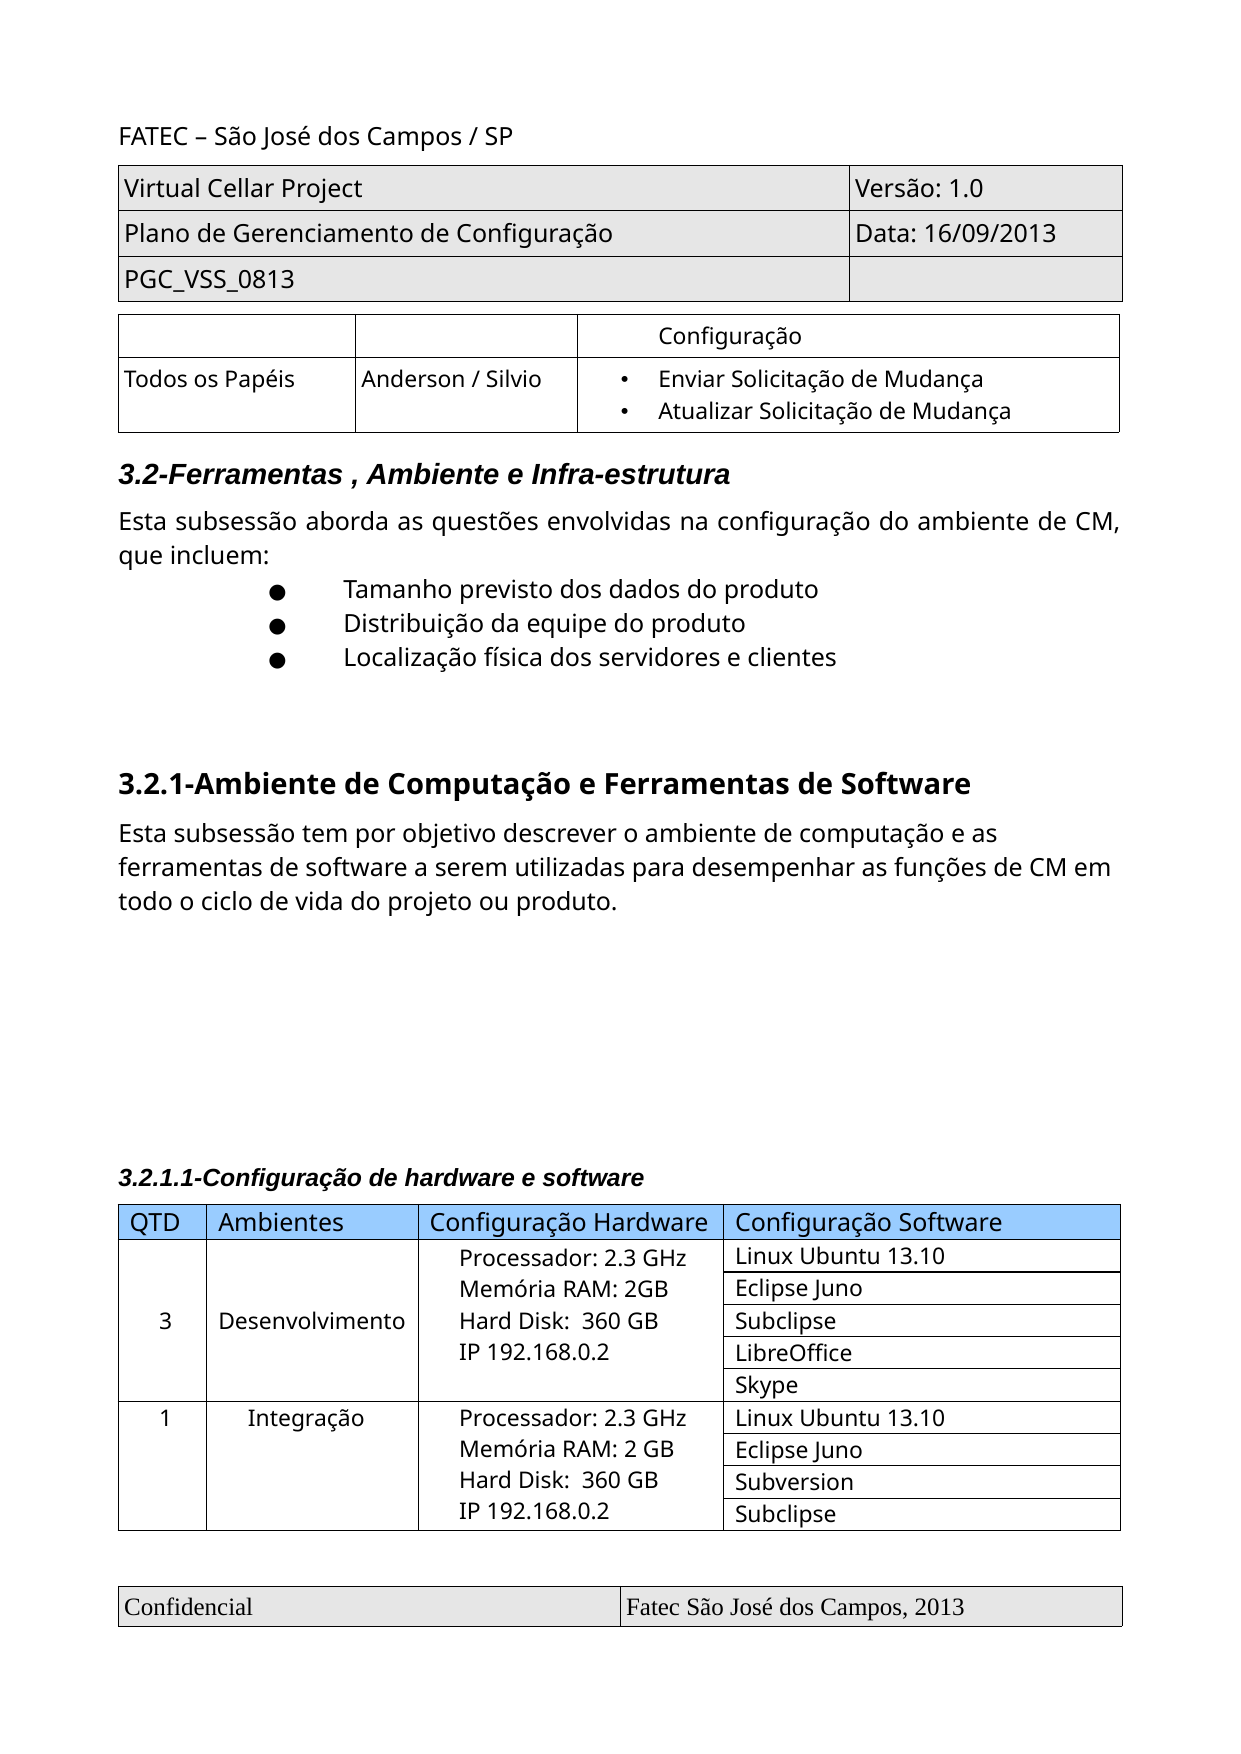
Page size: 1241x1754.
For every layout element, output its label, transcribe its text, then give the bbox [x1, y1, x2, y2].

table_cell Configuração [578, 315, 1119, 357]
list Distribuição da equipe do produto [193, 605, 1122, 639]
table_cell Linux Ubuntu 13.10 [724, 1240, 1120, 1271]
table_cell Processador: 2.3 GHz Memória RAM: 2GB Hard Disk: 360 GB IP 192.168.0.2 [419, 1240, 723, 1401]
subtitle 3.2.1-Ambiente de Computação e Ferramentas de Software [118, 763, 1122, 803]
table_header Configuração Hardware [419, 1205, 723, 1239]
table_cell Skype [724, 1369, 1120, 1401]
text Esta subsessão aborda as questões envolvidas na configuração do ambiente de CM, que incluem: [118, 503, 1122, 571]
table_cell 3 [119, 1240, 206, 1401]
list Localização física dos servidores e clientes [193, 639, 1122, 673]
table_cell Desenvolvimento [207, 1240, 418, 1401]
table_header Configuração Software [724, 1205, 1120, 1239]
subtitle 3.2-Ferramentas , Ambiente e Infra-estrutura [118, 457, 1122, 491]
table_cell Subclipse [724, 1305, 1120, 1336]
table_cell Anderson / Silvio [356, 358, 577, 432]
table_cell Eclipse Juno [724, 1434, 1120, 1465]
table_cell Integração [207, 1402, 418, 1530]
subtitle 3.2.1.1-Configuração de hardware e software [118, 1163, 1122, 1191]
table_cell [119, 315, 355, 357]
table_header QTD [119, 1205, 206, 1239]
table_cell Enviar Solicitação de Mudança Atualizar Solicitação de Mudança [578, 358, 1119, 432]
text Esta subsessão tem por objetivo descrever o ambiente de computação e as ferramentas de software a serem utilizadas para desempenhar as funções de CM em todo o ciclo de vida do projeto ou produto. [118, 815, 1122, 918]
table_cell Linux Ubuntu 13.10 [724, 1402, 1120, 1433]
table_cell [356, 315, 577, 357]
list Tamanho previsto dos dados do produto [193, 571, 1122, 605]
table_header Ambientes [207, 1205, 418, 1239]
table_cell Todos os Papéis [119, 358, 355, 432]
table_cell Subclipse [724, 1499, 1120, 1530]
table_cell Subversion [724, 1466, 1120, 1497]
table_cell LibreOffice [724, 1337, 1120, 1368]
table_cell 1 [119, 1402, 206, 1530]
table_cell Processador: 2.3 GHz Memória RAM: 2 GB Hard Disk: 360 GB IP 192.168.0.2 [419, 1402, 723, 1530]
table_cell Eclipse Juno [724, 1273, 1120, 1304]
